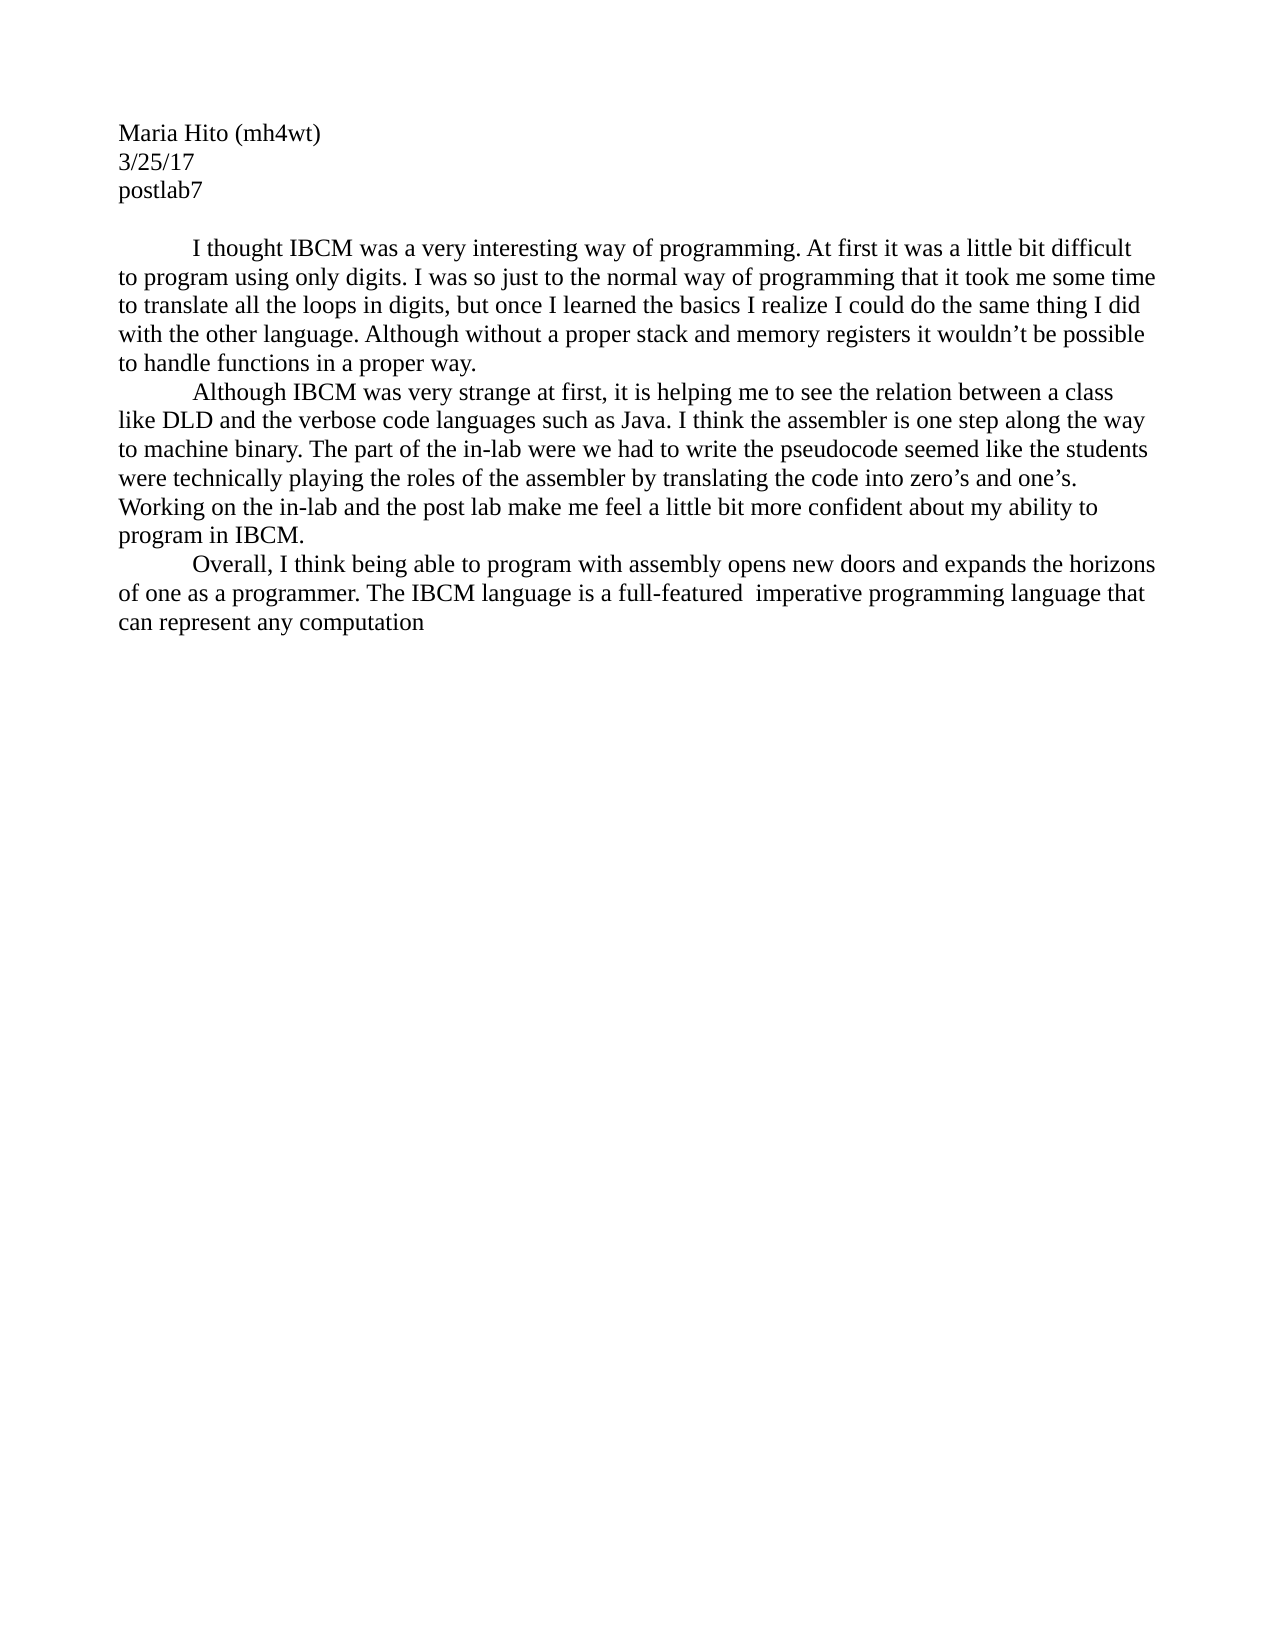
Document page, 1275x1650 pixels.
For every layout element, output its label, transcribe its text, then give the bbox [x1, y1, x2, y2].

text Although IBCM was very strange at first, it is helping me to see the relation between a class like DLD and the verbose code languages such as Java. I think the assembler is one step along the way to machine binary. The part of the in-lab were we had to write the pseudocode seemed like the students were technically playing the roles of the assembler by translating the code into zero’s and one’s. Working on the in-lab and the post lab make me feel a little bit more confident about my ability to program in IBCM. [118, 377, 1157, 549]
text Overall, I think being able to program with assembly opens new doors and expands the horizons of one as a programmer. The IBCM language is a full-featured imperative programming language that can represent any computation [118, 549, 1157, 636]
text postlab7 [118, 176, 1157, 204]
text 3/25/17 [118, 147, 1157, 176]
text Maria Hito (mh4wt) [118, 118, 1157, 147]
text I thought IBCM was a very interesting way of programming. At first it was a little bit difficult to program using only digits. I was so just to the normal way of programming that it took me some time to translate all the loops in digits, but once I learned the basics I realize I could do the same thing I did with the other language. Although without a proper stack and memory registers it wouldn’t be possible to handle functions in a proper way. [118, 233, 1157, 377]
